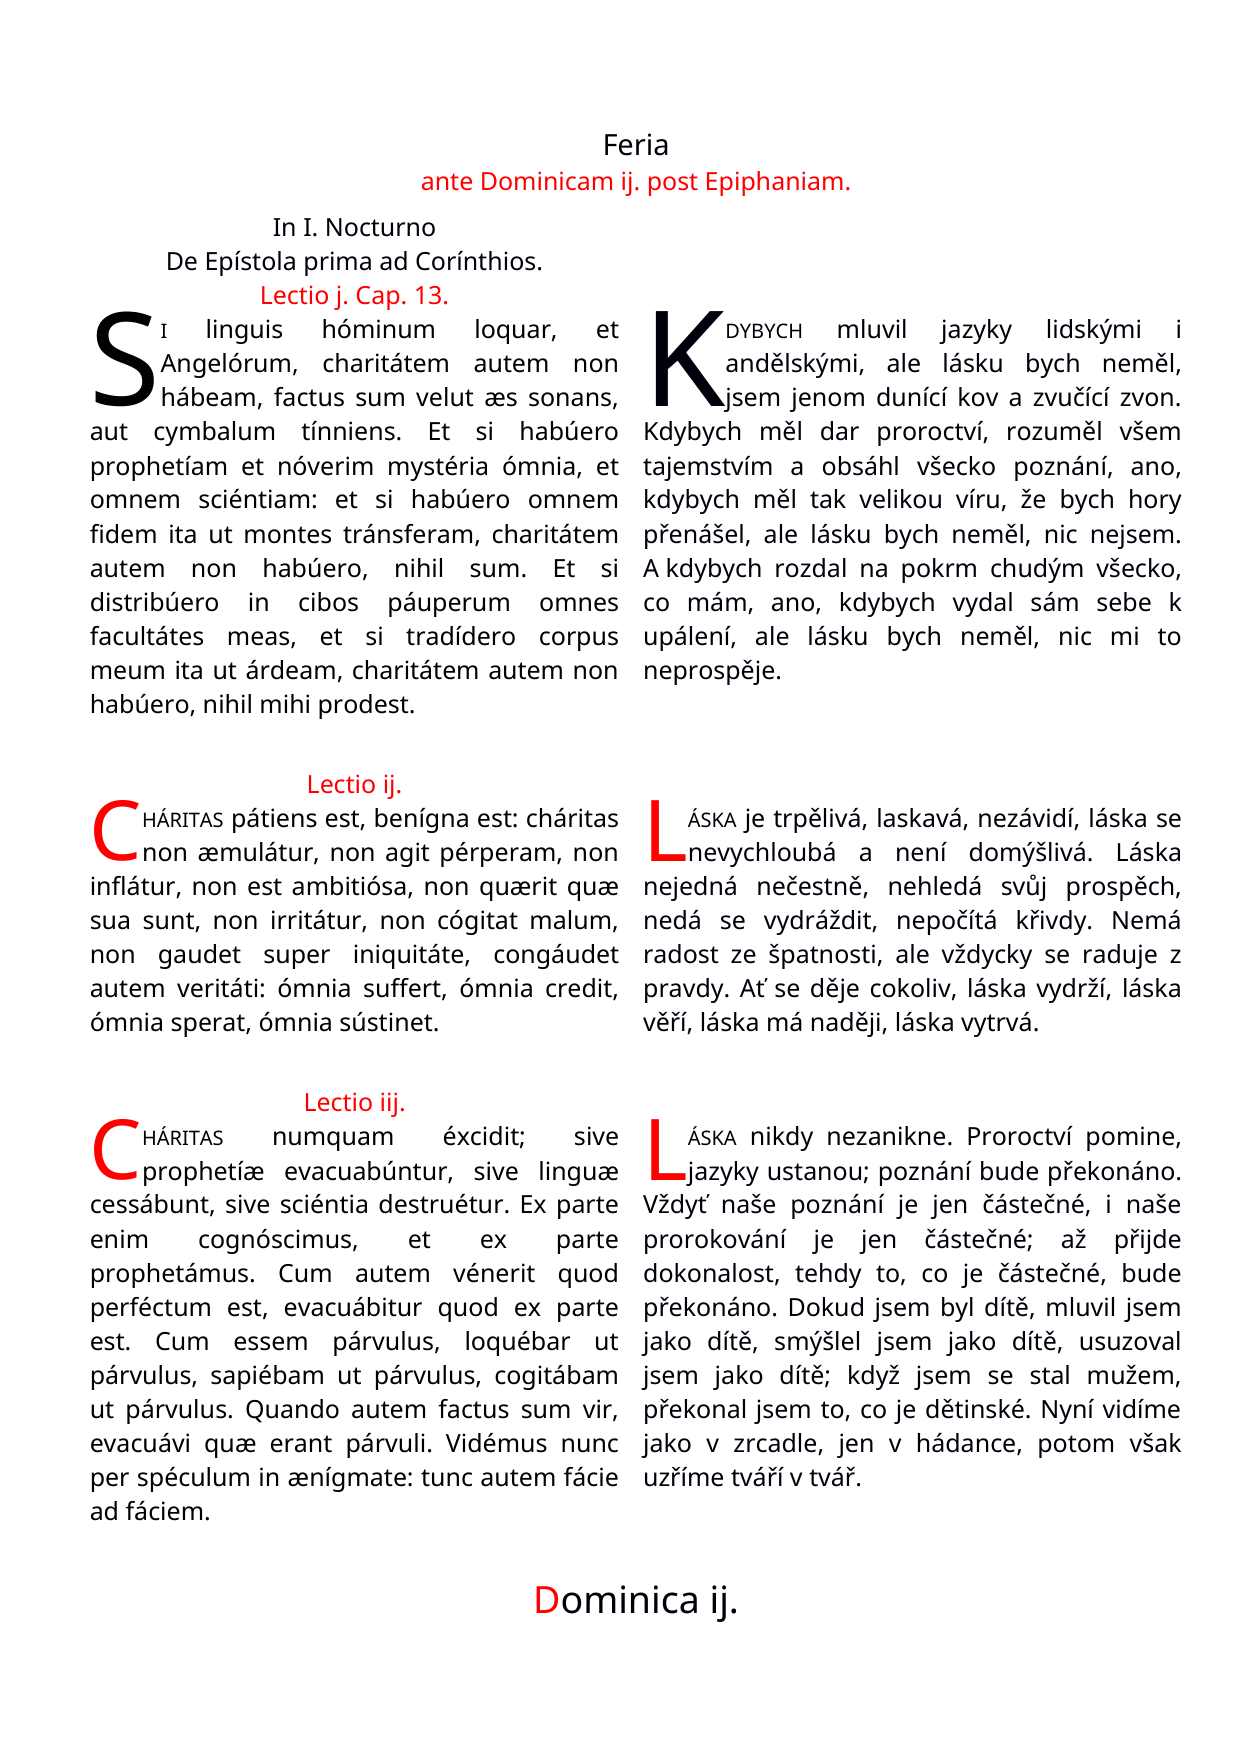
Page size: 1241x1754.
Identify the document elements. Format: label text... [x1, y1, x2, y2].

table_cell Láska je trpělivá, laskavá, nezávidí, láska se nevychloubá a není domýšlivá. Láska nejedná nečestně, nehledá svůj prospěch, nedá se vydráždit, nepočítá křivdy. Nemá radost ze špatnosti, ale vždycky se raduje z pravdy. Ať se děje cokoliv, láska vydrží, láska věří, láska má naději, láska vytrvá. [631, 761, 1194, 1079]
table_cell Lectio ij. Cháritas pátiens est, benígna est: cháritas non æmulátur, non agit pérperam, non inflátur, non est ambitiósa, non quærit quæ sua sunt, non irritátur, non cógitat malum, non gaudet super iniquitáte, congáudet autem veritáti: ómnia suffert, ómnia credit, ómnia sperat, ómnia sústinet. [78, 761, 631, 1079]
table_cell Kdybych mluvil jazyky lidskými i andělskými, ale lásku bych neměl, jsem jenom dunící kov a zvučící zvon. Kdybych měl dar proroctví, rozuměl všem tajemstvím a obsáhl všecko poznání, ano, kdybych měl tak velikou víru, že bych hory přenášel, ale lásku bych neměl, nic nejsem. A kdybych rozdal na pokrm chudým všecko, co mám, ano, kdybych vydal sám sebe k upálení, ale lásku bych neměl, nic mi to neprospěje. [631, 204, 1194, 761]
table_cell Lectio iij. Cháritas numquam éxcidit; sive prophetíæ evacuabúntur, sive linguæ cessábunt, sive sciéntia destruétur. Ex parte enim cognóscimus, et ex parte prophetámus. Cum autem vénerit quod perféctum est, evacuábitur quod ex parte est. Cum essem párvulus, loquébar ut párvulus, sapiébam ut párvulus, cogitábam ut párvulus. Quando autem factus sum vir, evacuávi quæ erant párvuli. Vidémus nunc per spéculum in ænígmate: tunc autem fácie ad fáciem. [78, 1079, 631, 1568]
table_cell Dominica ij. [78, 1568, 1194, 1631]
table_header Feria ante Dominicam ij. post Epiphaniam. [78, 118, 1194, 204]
table_cell In I. Nocturno De Epístola prima ad Corínthios. Lectio j. Cap. 13. Si linguis hóminum loquar, et Angelórum, charitátem autem non hábeam, factus sum velut æs sonans, aut cymbalum tínniens. Et si habúero prophetíam et nóverim mystéria ómnia, et omnem sciéntiam: et si habúero omnem fidem ita ut montes tránsferam, charitátem autem non habúero, nihil sum. Et si distribúero in cibos páuperum omnes facultátes meas, et si tradídero corpus meum ita ut árdeam, charitátem autem non habúero, nihil mihi prodest. [78, 204, 631, 761]
table_cell Láska nikdy nezanikne. Proroctví pomine, jazy­ky ustanou; poznání bude překonáno. Vždyť naše poznání je jen částečné, i naše prorokování je jen částečné; až přijde dokonalost, tehdy to, co je částečné, bude překonáno. Dokud jsem byl dítě, mluvil jsem jako dítě, smýšlel jsem jako dítě, usuzoval jsem jako dítě; když jsem se stal mužem, překonal jsem to, co je dětinské. Nyní vidíme jako v zrcadle, jen v hádance, potom však uzříme tváří v tvář. [631, 1079, 1194, 1568]
